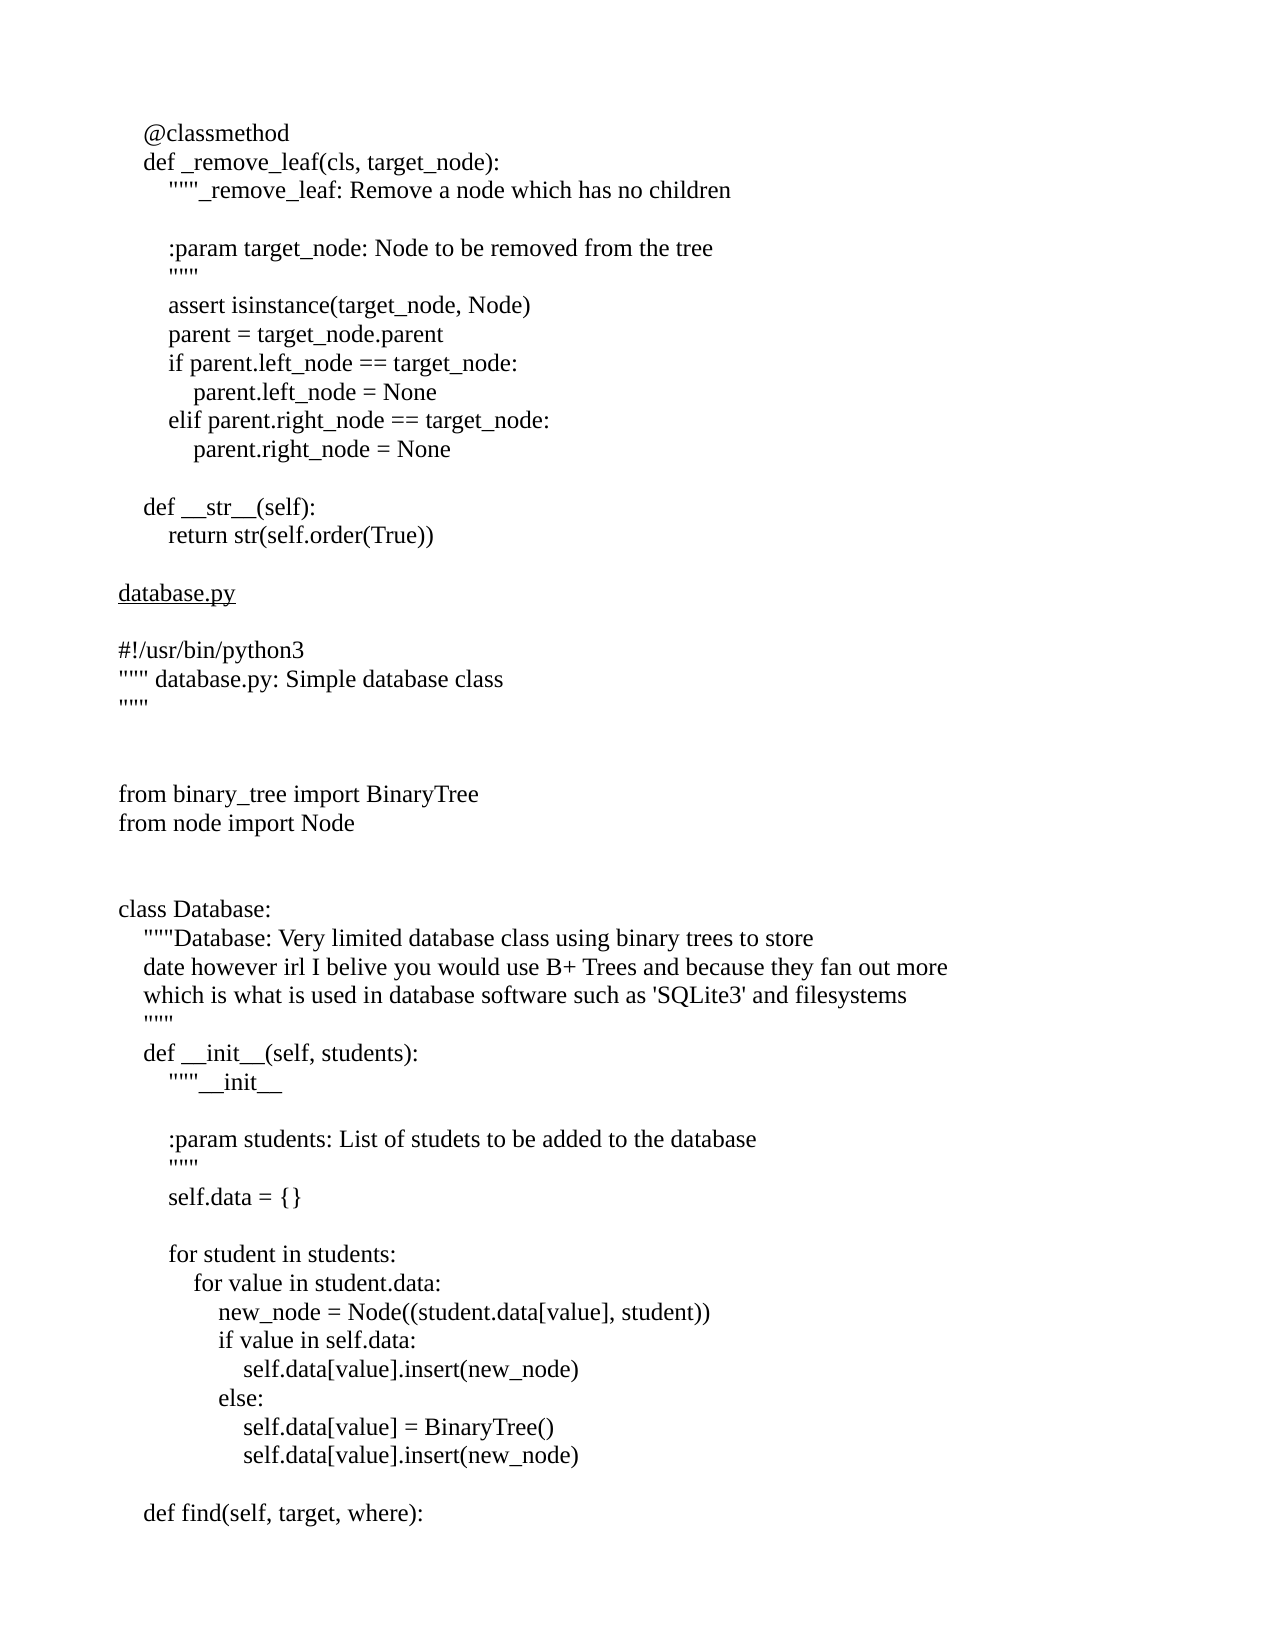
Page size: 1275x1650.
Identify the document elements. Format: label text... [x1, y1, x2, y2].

text which is what is used in database software such as 'SQLite3' and filesystems [118, 981, 1157, 1009]
text from node import Node [118, 808, 1157, 837]
text parent.right_node = None [118, 434, 1157, 463]
text parent = target_node.parent [118, 319, 1157, 348]
text self.data[value].insert(new_node) [118, 1441, 1157, 1469]
text self.data[value] = BinaryTree() [118, 1412, 1157, 1441]
text @classmethod [118, 118, 1157, 147]
text def _remove_leaf(cls, target_node): [118, 147, 1157, 176]
text :param students: List of studets to be added to the database [118, 1124, 1157, 1153]
text """Database: Very limited database class using binary trees to store [118, 923, 1157, 952]
text class Database: [118, 894, 1157, 923]
text """ database.py: Simple database class [118, 664, 1157, 693]
text def __str__(self): [118, 492, 1157, 521]
text database.py [118, 578, 1157, 607]
text for value in student.data: [118, 1268, 1157, 1297]
text """ [118, 693, 1157, 722]
text return str(self.order(True)) [118, 521, 1157, 549]
text """ [118, 1153, 1157, 1182]
text if value in self.data: [118, 1326, 1157, 1354]
text if parent.left_node == target_node: [118, 348, 1157, 377]
text """ [118, 262, 1157, 291]
text #!/usr/bin/python3 [118, 636, 1157, 664]
text from binary_tree import BinaryTree [118, 779, 1157, 808]
text :param target_node: Node to be removed from the tree [118, 233, 1157, 262]
text parent.left_node = None [118, 377, 1157, 406]
text else: [118, 1383, 1157, 1412]
text elif parent.right_node == target_node: [118, 406, 1157, 434]
text new_node = Node((student.data[value], student)) [118, 1297, 1157, 1326]
text def __init__(self, students): [118, 1038, 1157, 1067]
text """_remove_leaf: Remove a node which has no children [118, 176, 1157, 204]
text def find(self, target, where): [118, 1498, 1157, 1527]
text for student in students: [118, 1239, 1157, 1268]
text self.data = {} [118, 1182, 1157, 1211]
text """ [118, 1009, 1157, 1038]
text self.data[value].insert(new_node) [118, 1354, 1157, 1383]
text date however irl I belive you would use B+ Trees and because they fan out more [118, 952, 1157, 981]
text assert isinstance(target_node, Node) [118, 291, 1157, 319]
text """__init__ [118, 1067, 1157, 1096]
